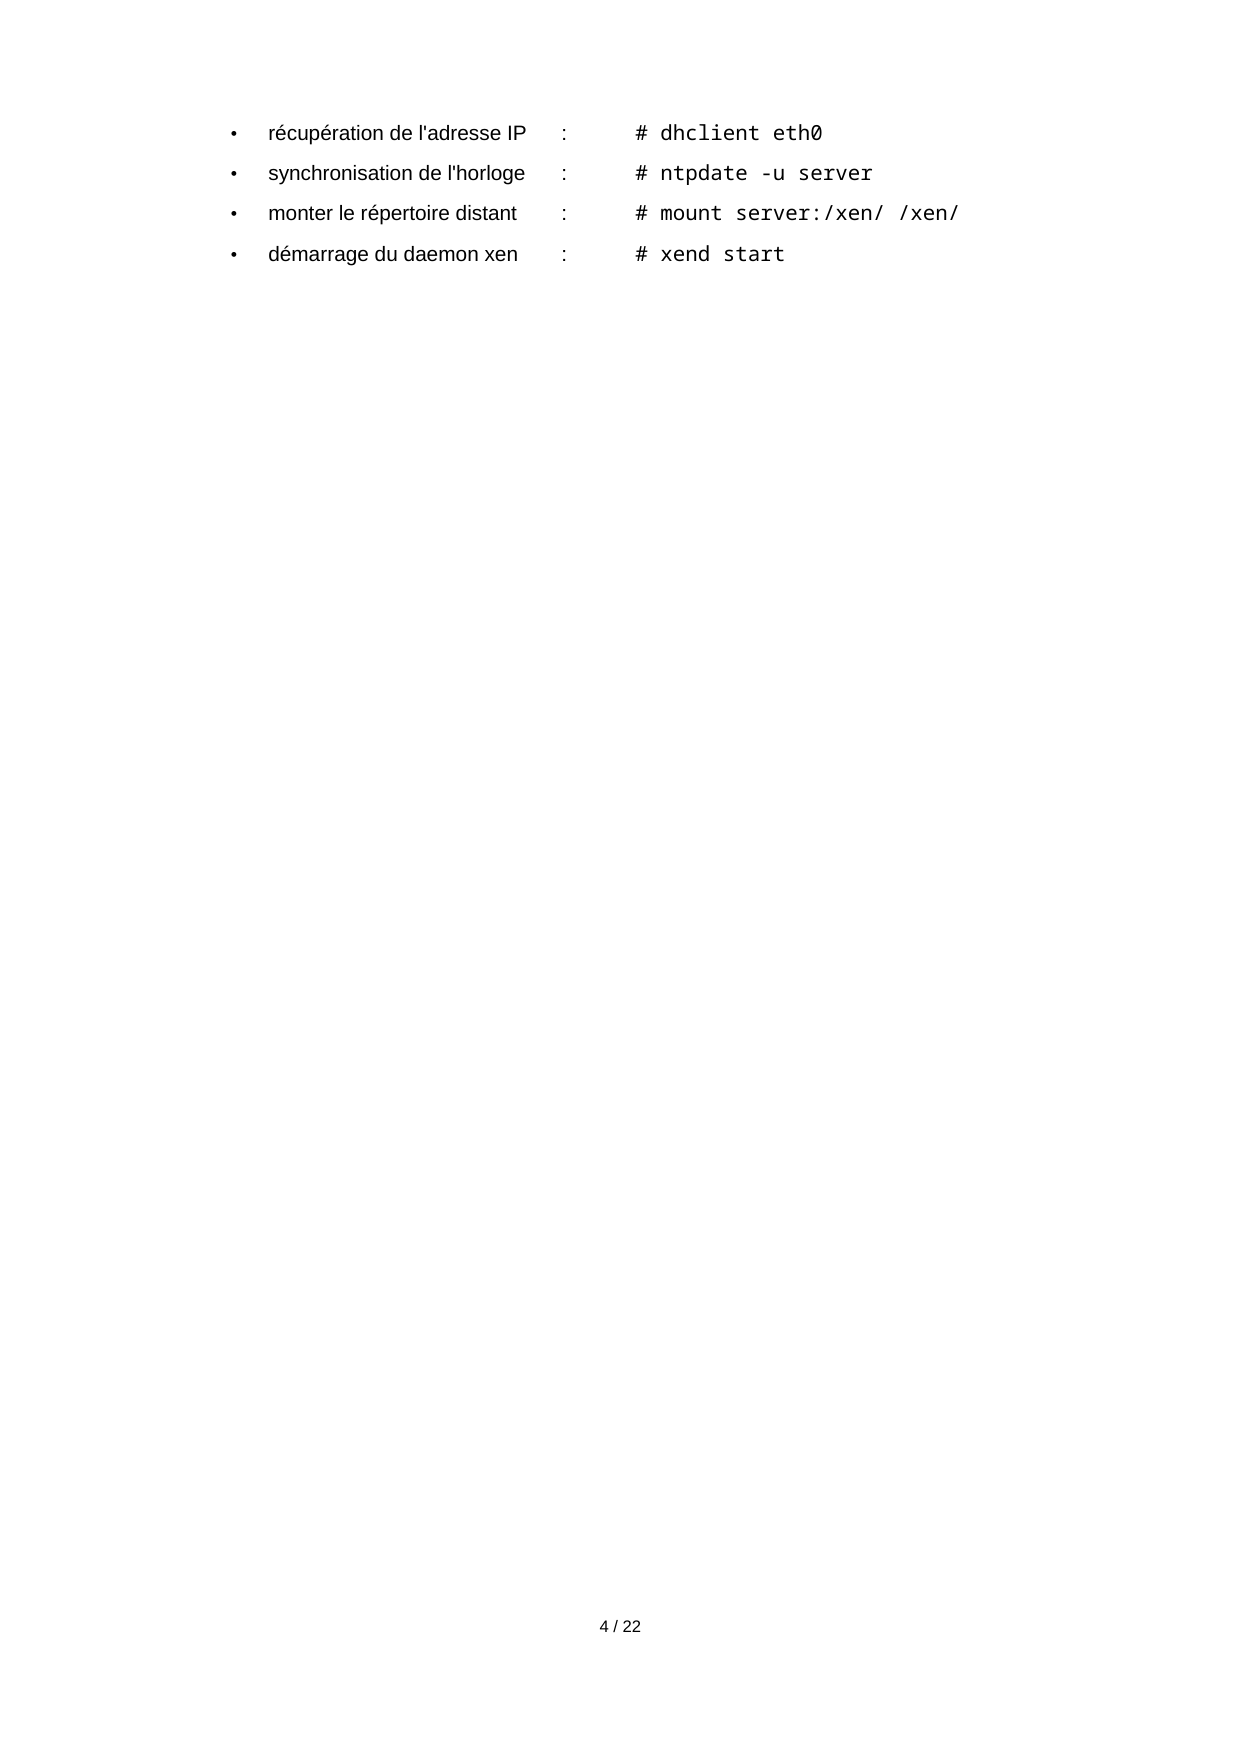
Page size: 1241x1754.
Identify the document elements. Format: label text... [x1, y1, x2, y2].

list récupération de l'adresse IP : # dhclient eth0 [231, 118, 1122, 147]
list synchronisation de l'horloge : # ntpdate -u server [231, 158, 1122, 187]
list démarrage du daemon xen : # xend start [231, 239, 1122, 267]
list monter le répertoire distant : # mount server:/xen/ /xen/ [231, 198, 1122, 227]
